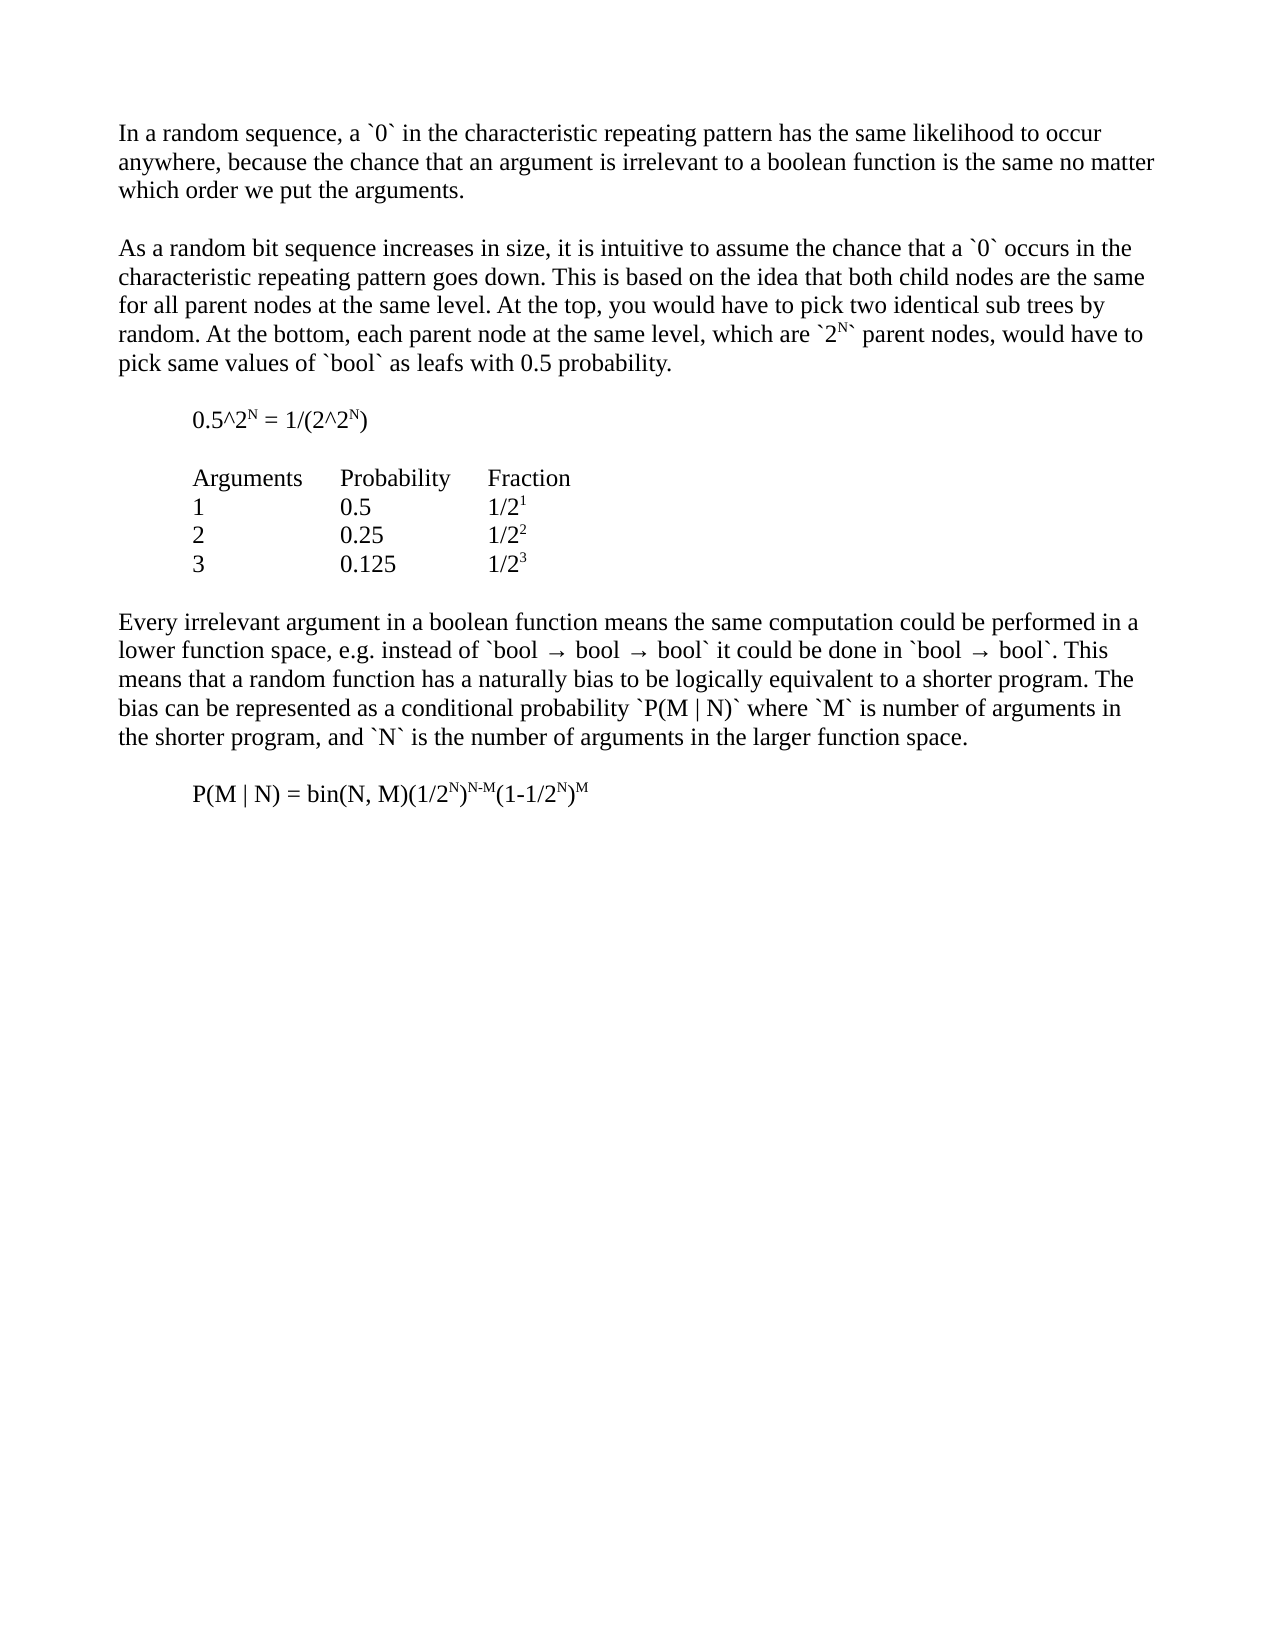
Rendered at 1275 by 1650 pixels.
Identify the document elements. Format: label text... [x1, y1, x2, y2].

text Every irrelevant argument in a boolean function means the same computation could be performed in a lower function space, e.g. instead of `bool → bool → bool` it could be done in `bool → bool`. This means that a random function has a naturally bias to be logically equivalent to a shorter program. The bias can be represented as a conditional probability `P(M | N)` where `M` is number of arguments in the shorter program, and `N` is the number of arguments in the larger function space. [118, 607, 1157, 751]
text 3 0.125 1/23 [118, 549, 1157, 578]
text 1 0.5 1/21 [118, 492, 1157, 521]
text Arguments Probability Fraction [118, 463, 1157, 492]
text In a random sequence, a `0` in the characteristic repeating pattern has the same likelihood to occur anywhere, because the chance that an argument is irrelevant to a boolean function is the same no matter which order we put the arguments. [118, 118, 1157, 204]
text P(M | N) = bin(N, M)(1/2N)N-M(1-1/2N)M [118, 779, 1157, 808]
text 2 0.25 1/22 [118, 521, 1157, 549]
text 0.5^2N = 1/(2^2N) [118, 406, 1157, 434]
text As a random bit sequence increases in size, it is intuitive to assume the chance that a `0` occurs in the characteristic repeating pattern goes down. This is based on the idea that both child nodes are the same for all parent nodes at the same level. At the top, you would have to pick two identical sub trees by random. At the bottom, each parent node at the same level, which are `2N` parent nodes, would have to pick same values of `bool` as leafs with 0.5 probability. [118, 233, 1157, 377]
